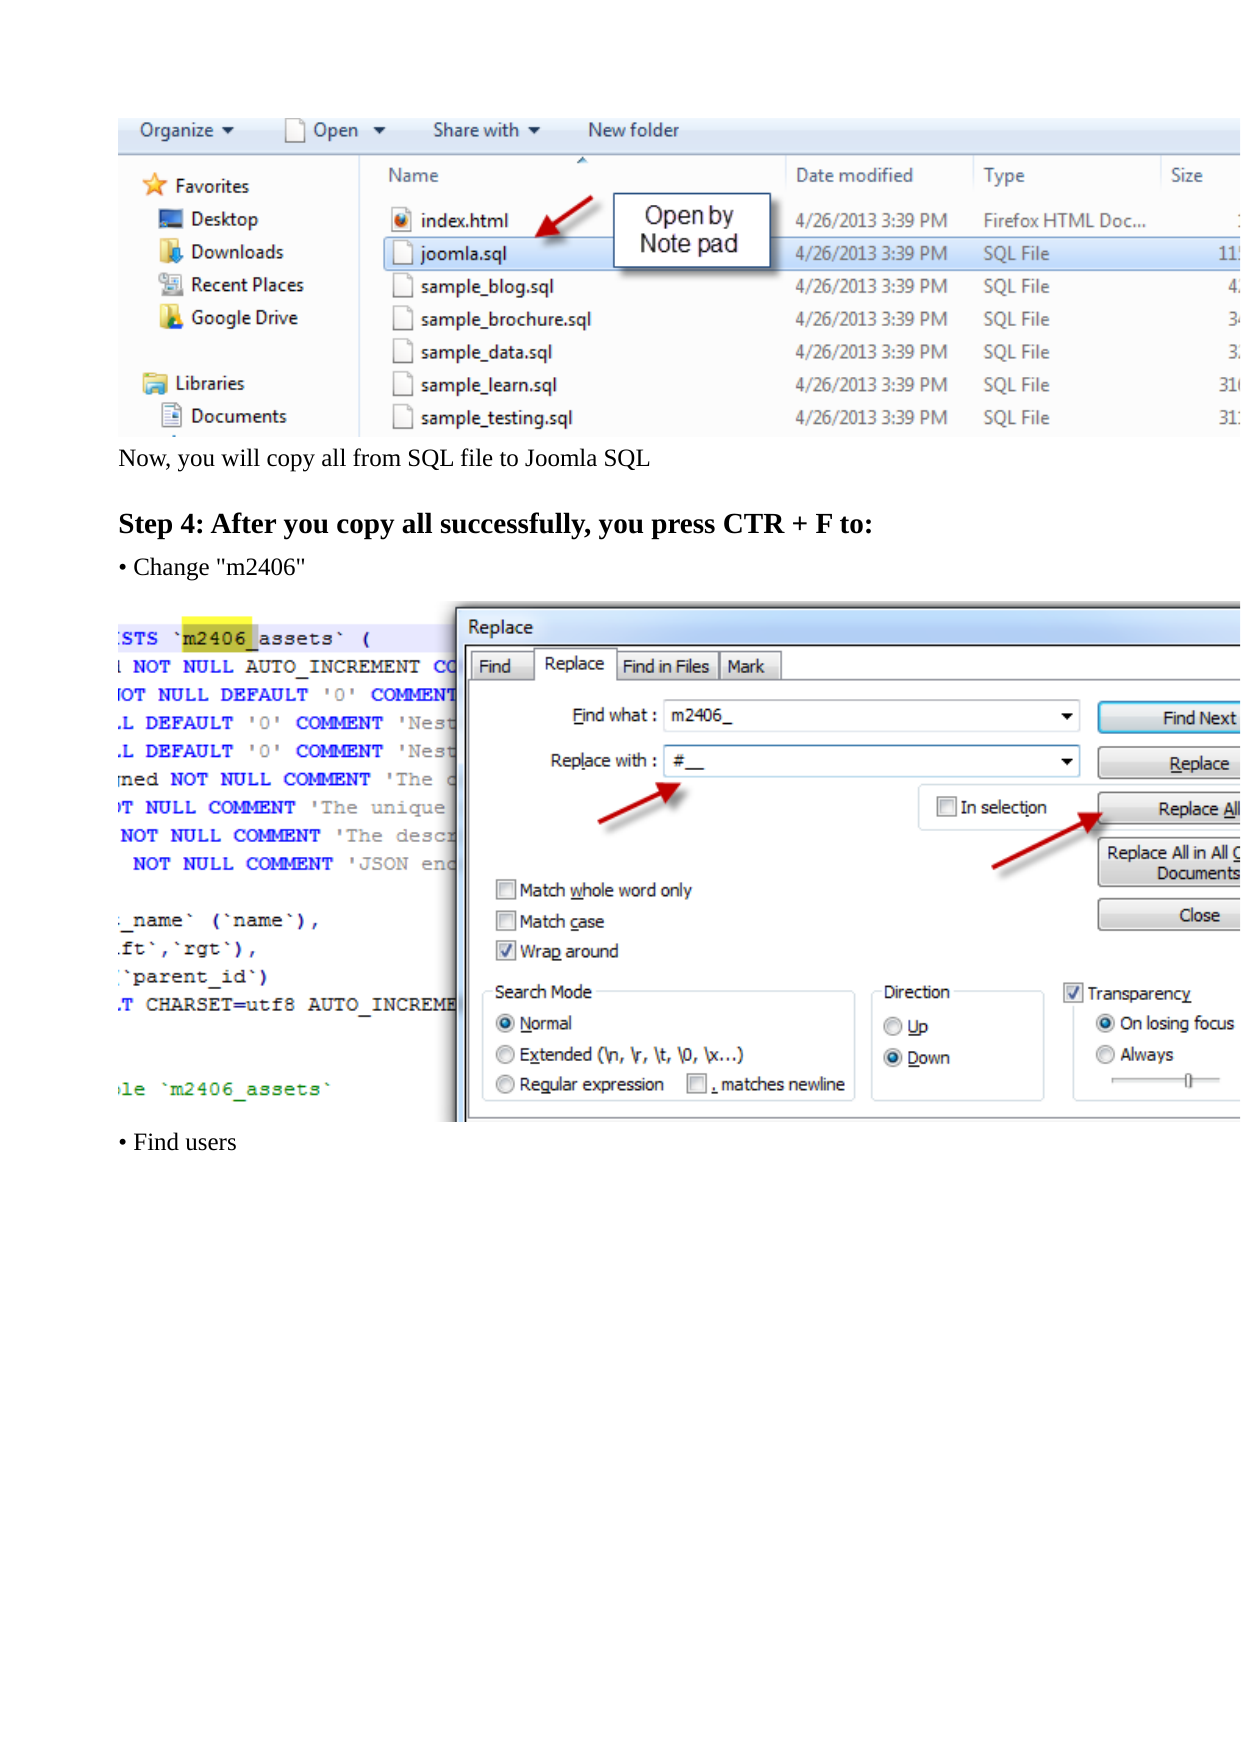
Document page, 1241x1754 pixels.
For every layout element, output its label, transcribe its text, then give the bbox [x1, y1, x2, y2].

picture [118, 601, 1241, 1122]
picture [118, 118, 1241, 437]
text Now, you will copy all from SQL file to Joomla SQL [118, 437, 1122, 471]
text • Change "m2406" [118, 552, 1122, 581]
text • Find users [118, 1122, 1122, 1156]
subtitle Step 4: After you copy all successfully, you press CTR + F to: [118, 506, 1122, 540]
